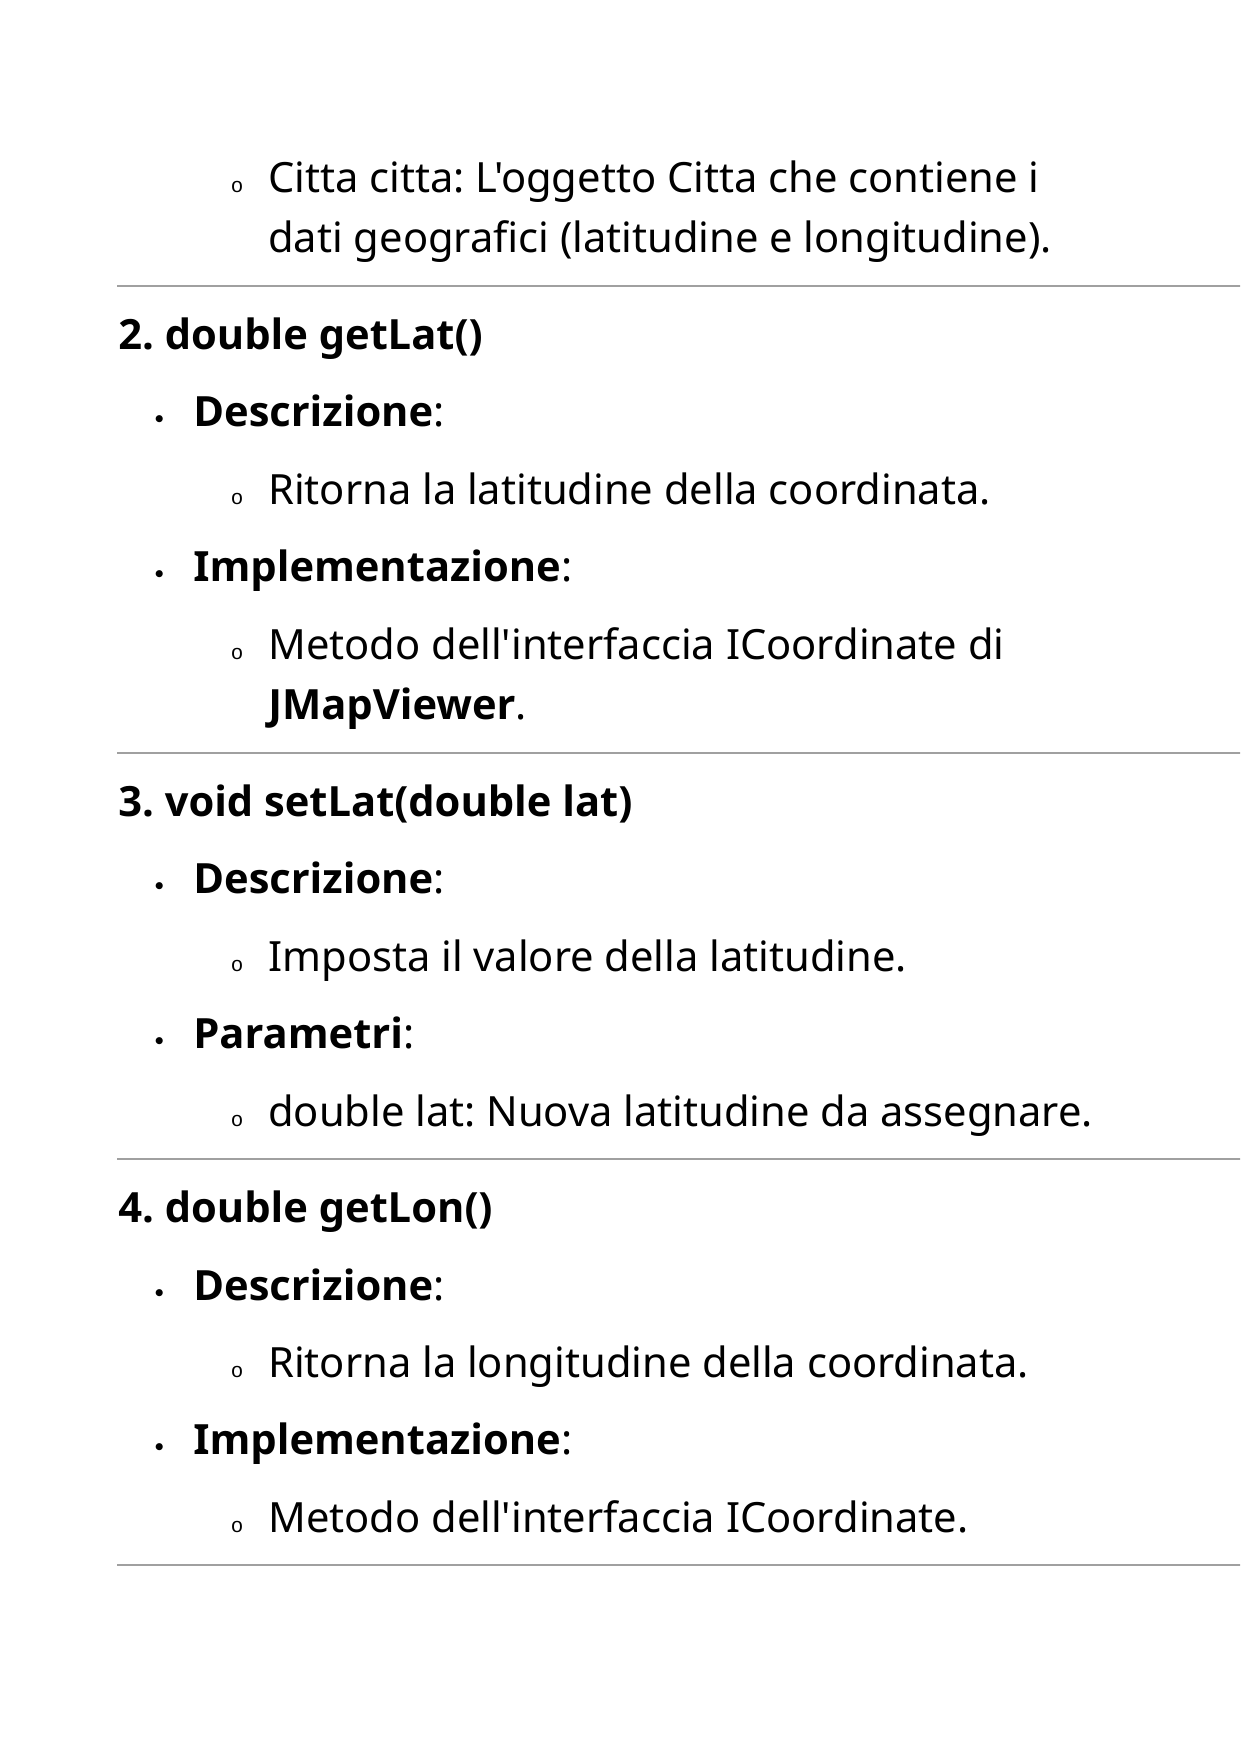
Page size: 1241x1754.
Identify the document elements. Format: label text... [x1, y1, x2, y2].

list Parametri: [156, 1004, 1122, 1061]
list Ritorna la longitudine della coordinata. [231, 1333, 1122, 1389]
text 3. void setLat(double lat) [118, 772, 1122, 828]
list double lat: Nuova latitudine da assegnare. [231, 1081, 1122, 1138]
list Implementazione: [156, 537, 1122, 594]
list Metodo dell'interfaccia ICoordinate di JMapViewer. [231, 614, 1122, 732]
list Descrizione: [156, 1255, 1122, 1312]
list Ritorna la latitudine della coordinata. [231, 460, 1122, 516]
list Imposta il valore della latitudine. [231, 927, 1122, 983]
list Descrizione: [156, 849, 1122, 906]
list Metodo dell'interfaccia ICoordinate. [231, 1487, 1122, 1544]
list Descrizione: [156, 382, 1122, 439]
list Implementazione: [156, 1410, 1122, 1467]
list Citta citta: L'oggetto Citta che contiene i dati geografici (latitudine e longitudine). [231, 148, 1122, 265]
text 4. double getLon() [118, 1178, 1122, 1235]
text 2. double getLat() [118, 305, 1122, 362]
